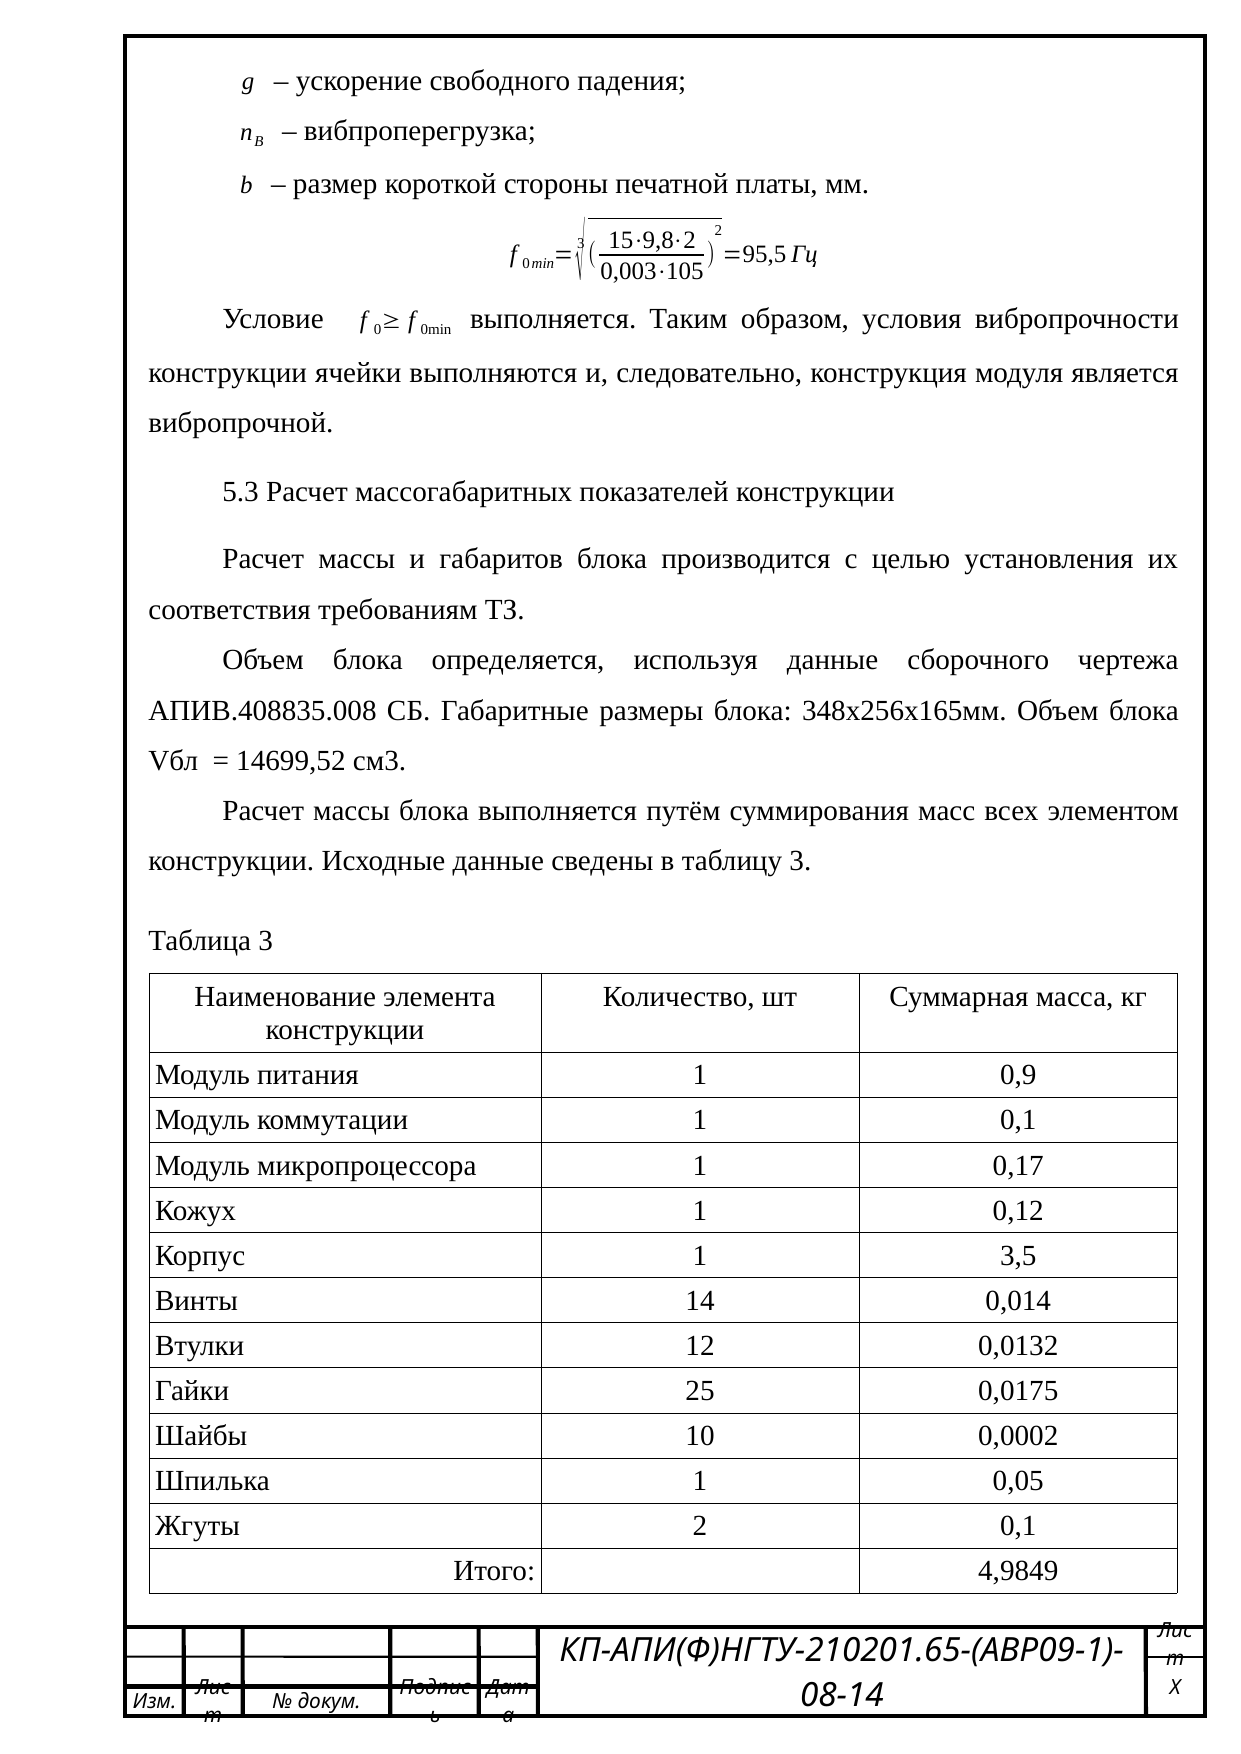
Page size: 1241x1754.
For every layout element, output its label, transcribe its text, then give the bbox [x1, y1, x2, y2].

table_cell Гайки [150, 1368, 541, 1412]
table_header Наименование элемента конструкции [150, 974, 541, 1052]
table_cell 0,1 [860, 1098, 1177, 1142]
table_header Количество, шт [542, 974, 859, 1052]
table_header Суммарная масса, кг [860, 974, 1177, 1052]
text Расчет массы блока выполняется путём суммирования масс всех элементом конструкции. Исходные данные сведены в таблицу 3. [148, 793, 1179, 877]
text – ускорение свободного падения; [148, 63, 1179, 97]
table_cell 12 [542, 1323, 859, 1367]
table_cell Модуль микропроцессора [150, 1143, 541, 1187]
table_cell 25 [542, 1368, 859, 1412]
table_cell 0,9 [860, 1053, 1177, 1097]
table_cell Итого: [150, 1549, 541, 1593]
table_cell Кожух [150, 1188, 541, 1232]
text Расчет массы и габаритов блока производится с целью установления их соответствия требованиям ТЗ. [148, 542, 1179, 626]
text Таблица 3 [148, 923, 1179, 956]
table_cell Модуль питания [150, 1053, 541, 1097]
table_cell Шайбы [150, 1414, 541, 1457]
table_cell 0,0175 [860, 1368, 1177, 1412]
table_cell 0,05 [860, 1459, 1177, 1503]
table_cell 1 [542, 1098, 859, 1142]
text Условие выполняется. Таким образом, условия вибропрочности конструкции ячейки выполняются и, следовательно, конструкция модуля является вибропрочной. [148, 302, 1179, 439]
table_cell 0,17 [860, 1143, 1177, 1187]
table_cell 0,12 [860, 1188, 1177, 1232]
table_cell Модуль коммутации [150, 1098, 541, 1142]
table_cell 1 [542, 1188, 859, 1232]
table_cell 0,1 [860, 1504, 1177, 1548]
table_cell 1 [542, 1053, 859, 1097]
table_cell 2 [542, 1504, 859, 1548]
table_cell 0,0002 [860, 1414, 1177, 1457]
table_cell 0,014 [860, 1278, 1177, 1322]
text – размер короткой стороны печатной платы, мм. [148, 166, 1179, 200]
table_cell Шпилька [150, 1459, 541, 1503]
text 5.3 Расчет массогабаритных показателей конструкции [148, 474, 1179, 508]
table_cell 3,5 [860, 1233, 1177, 1277]
table_cell 1 [542, 1233, 859, 1277]
table_cell 1 [542, 1143, 859, 1187]
table_cell Жгуты [150, 1504, 541, 1548]
table_cell 14 [542, 1278, 859, 1322]
table_cell Винты [150, 1278, 541, 1322]
table_cell 1 [542, 1459, 859, 1503]
table_cell 10 [542, 1414, 859, 1457]
table_cell Корпус [150, 1233, 541, 1277]
text Объем блока определяется, используя данные сборочного чертежа АПИВ.408835.008 СБ. Габаритные размеры блока: 348х256х165мм. Объем блока Vбл = 14699,52 см3. [148, 642, 1179, 776]
table_cell 4,9849 [860, 1549, 1177, 1593]
table_cell 0,0132 [860, 1323, 1177, 1367]
table_cell Втулки [150, 1323, 541, 1367]
text – вибпроперегрузка; [148, 113, 1179, 150]
table_cell [542, 1549, 859, 1593]
